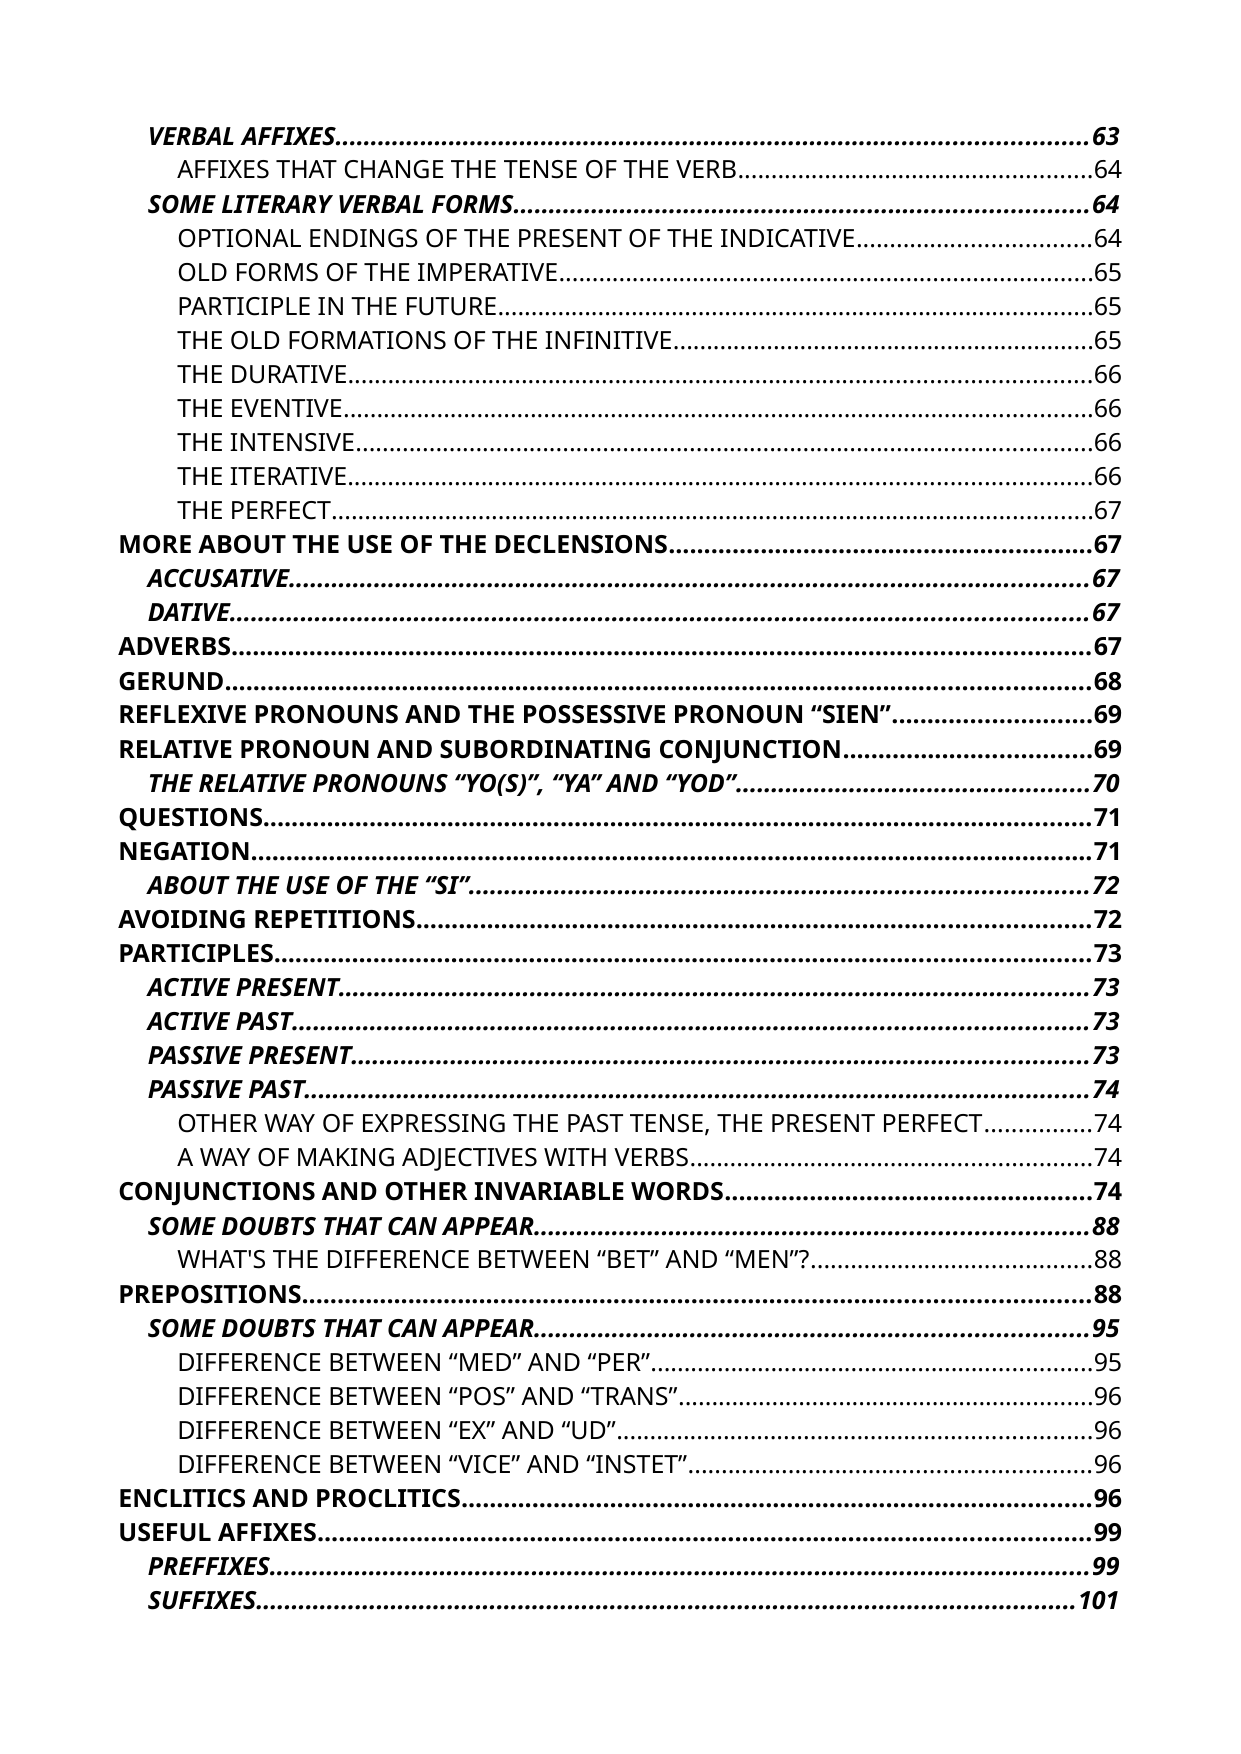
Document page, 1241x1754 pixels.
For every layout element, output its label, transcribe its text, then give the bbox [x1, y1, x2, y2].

text SUFFIXES 101 [148, 1583, 1122, 1617]
text DATIVE 67 [148, 595, 1122, 629]
text DIFFERENCE BETWEEN “MED” AND “PER” 95 [177, 1344, 1122, 1378]
text THE ITERATIVE 66 [177, 459, 1122, 493]
text DIFFERENCE BETWEEN “VICE” AND “INSTET” 96 [177, 1447, 1122, 1481]
text DIFFERENCE BETWEEN “POS” AND “TRANS” 96 [177, 1378, 1122, 1412]
text SOME LITERARY VERBAL FORMS 64 [148, 186, 1122, 220]
text GERUND 68 [118, 663, 1122, 697]
text ABOUT THE USE OF THE “SI” 72 [148, 867, 1122, 902]
text THE INTENSIVE 66 [177, 425, 1122, 459]
text OTHER WAY OF EXPRESSING THE PAST TENSE, THE PRESENT PERFECT 74 [177, 1106, 1122, 1140]
text REFLEXIVE PRONOUNS AND THE POSSESSIVE PRONOUN “SIEN” 69 [118, 697, 1122, 731]
text OLD FORMS OF THE IMPERATIVE 65 [177, 254, 1122, 288]
text ACCUSATIVE 67 [148, 561, 1122, 595]
text ENCLITICS AND PROCLITICS 96 [118, 1481, 1122, 1515]
text SOME DOUBTS THAT CAN APPEAR 95 [148, 1310, 1122, 1344]
text USEFUL AFFIXES 99 [118, 1515, 1122, 1549]
text AFFIXES THAT CHANGE THE TENSE OF THE VERB 64 [177, 152, 1122, 186]
text VERBAL AFFIXES 63 [148, 118, 1122, 152]
text PASSIVE PRESENT 73 [148, 1038, 1122, 1072]
text QUESTIONS 71 [118, 799, 1122, 833]
text PREPOSITIONS 88 [118, 1276, 1122, 1310]
text ACTIVE PRESENT 73 [148, 970, 1122, 1004]
text PASSIVE PAST 74 [148, 1072, 1122, 1106]
text RELATIVE PRONOUN AND SUBORDINATING CONJUNCTION 69 [118, 731, 1122, 765]
text ADVERBS 67 [118, 629, 1122, 663]
text PARTICIPLE IN THE FUTURE 65 [177, 288, 1122, 322]
text AVOIDING REPETITIONS 72 [118, 902, 1122, 936]
text NEGATION 71 [118, 833, 1122, 867]
text OPTIONAL ENDINGS OF THE PRESENT OF THE INDICATIVE 64 [177, 220, 1122, 254]
text THE PERFECT 67 [177, 493, 1122, 527]
text THE DURATIVE 66 [177, 357, 1122, 391]
text CONJUNCTIONS AND OTHER INVARIABLE WORDS 74 [118, 1174, 1122, 1208]
text THE EVENTIVE 66 [177, 391, 1122, 425]
text SOME DOUBTS THAT CAN APPEAR 88 [148, 1208, 1122, 1242]
text PREFFIXES 99 [148, 1549, 1122, 1583]
text PARTICIPLES 73 [118, 936, 1122, 970]
text DIFFERENCE BETWEEN “EX” AND “UD” 96 [177, 1412, 1122, 1447]
text A WAY OF MAKING ADJECTIVES WITH VERBS 74 [177, 1140, 1122, 1174]
text THE OLD FORMATIONS OF THE INFINITIVE 65 [177, 322, 1122, 357]
text MORE ABOUT THE USE OF THE DECLENSIONS 67 [118, 527, 1122, 561]
text ACTIVE PAST 73 [148, 1004, 1122, 1038]
text THE RELATIVE PRONOUNS “YO(S)”, “YA” AND “YOD” 70 [148, 765, 1122, 799]
text WHAT'S THE DIFFERENCE BETWEEN “BET” AND “MEN”? 88 [177, 1242, 1122, 1276]
